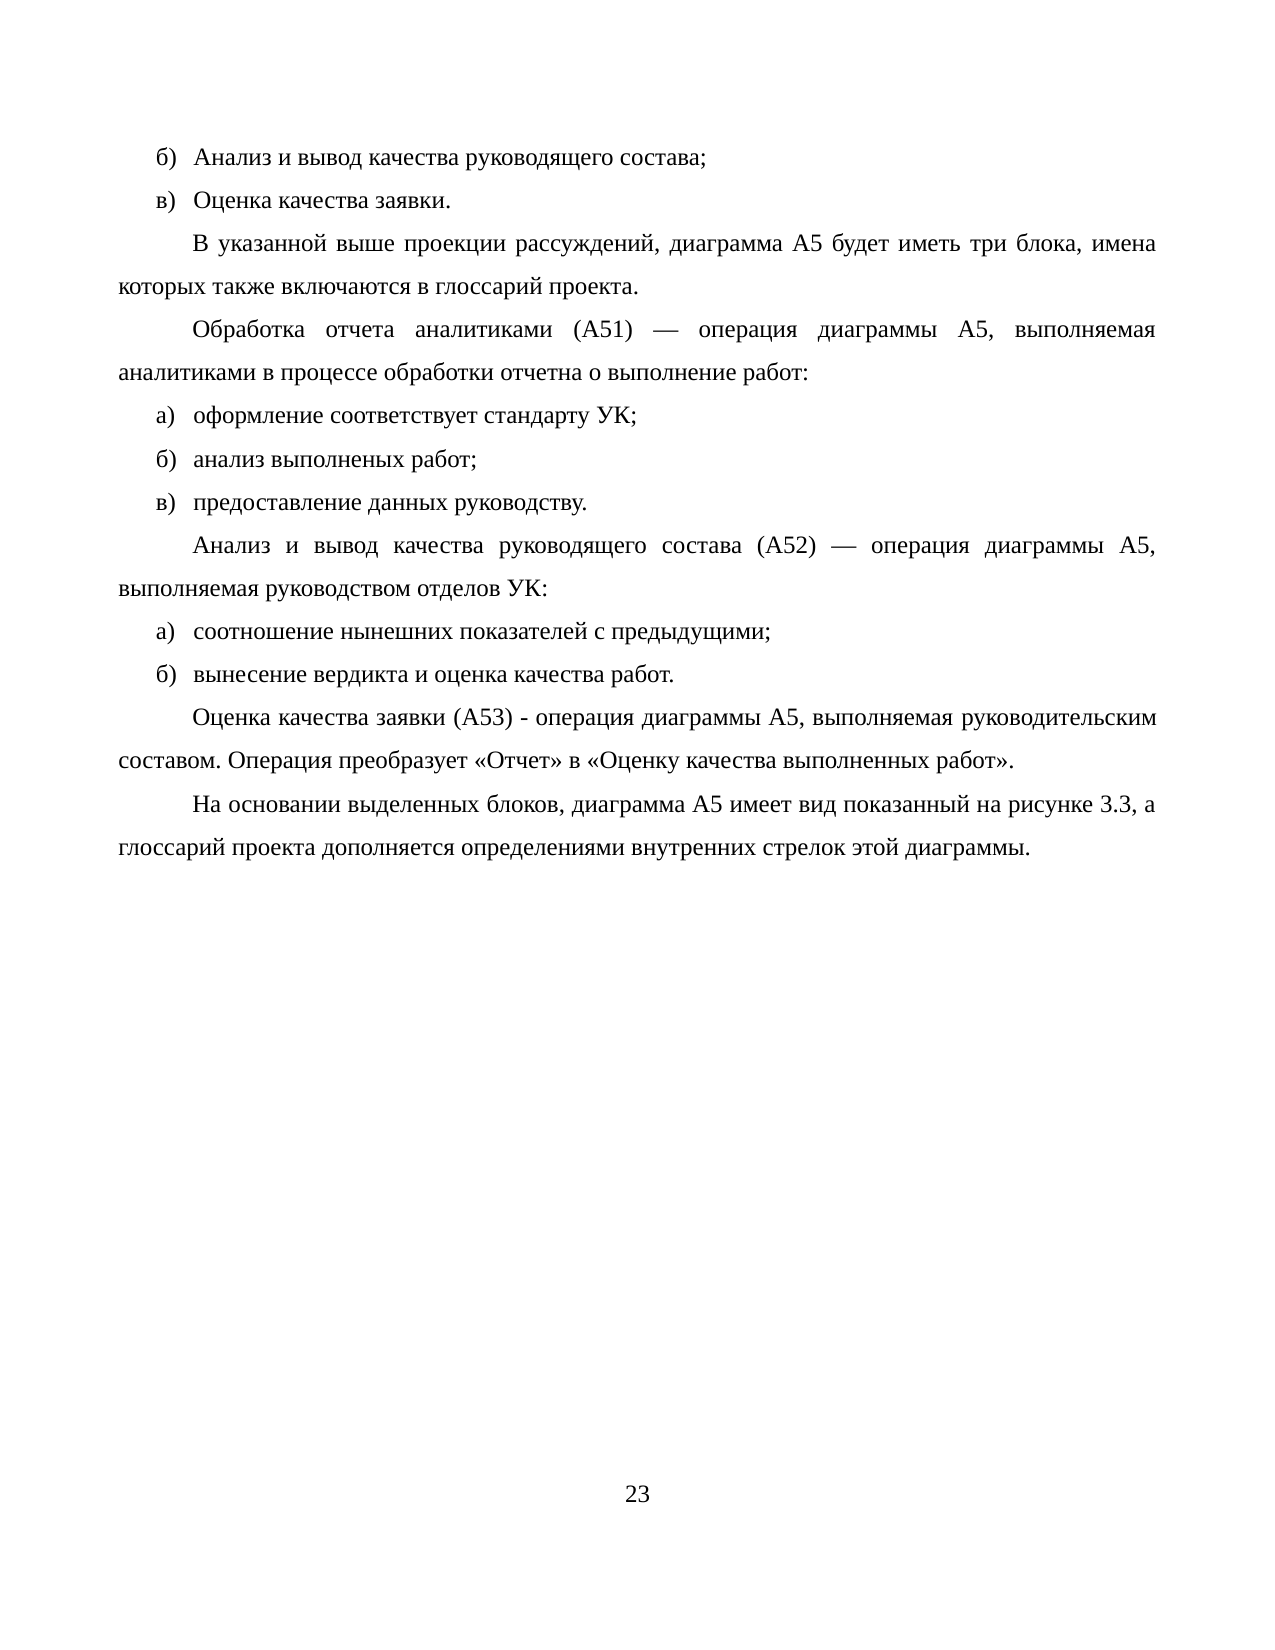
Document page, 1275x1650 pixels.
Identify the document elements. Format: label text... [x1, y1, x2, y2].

list предоставление данных руководству. [156, 487, 1157, 516]
list Анализ и вывод качества руководящего состава; [156, 142, 1157, 171]
text Оценка качества заявки (A53) - операция диаграммы A5, выполняемая руководительским составом. Операция преобразует «Отчет» в «Оценку качества выполненных работ». [118, 702, 1157, 774]
text В указанной выше проекции рассуждений, диаграмма A5 будет иметь три блока, имена которых также включаются в глоссарий проекта. [118, 228, 1157, 300]
list соотношение нынешних показателей с предыдущими; [156, 616, 1157, 645]
list Оценка качества заявки. [156, 185, 1157, 214]
list вынесение вердикта и оценка качества работ. [156, 659, 1157, 688]
text Анализ и вывод качества руководящего состава (A52) — операция диаграммы A5, выполняемая руководством отделов УК: [118, 530, 1157, 602]
text Обработка отчета аналитиками (A51) — операция диаграммы A5, выполняемая аналитиками в процессе обработки отчетна о выполнение работ: [118, 314, 1157, 386]
text На основании выделенных блоков, диаграмма A5 имеет вид показанный на рисунке 3.3, а глоссарий проекта дополняется определениями внутренних стрелок этой диаграммы. [118, 789, 1157, 861]
list оформление соответствует стандарту УК; [156, 401, 1157, 429]
list анализ выполненых работ; [156, 444, 1157, 472]
